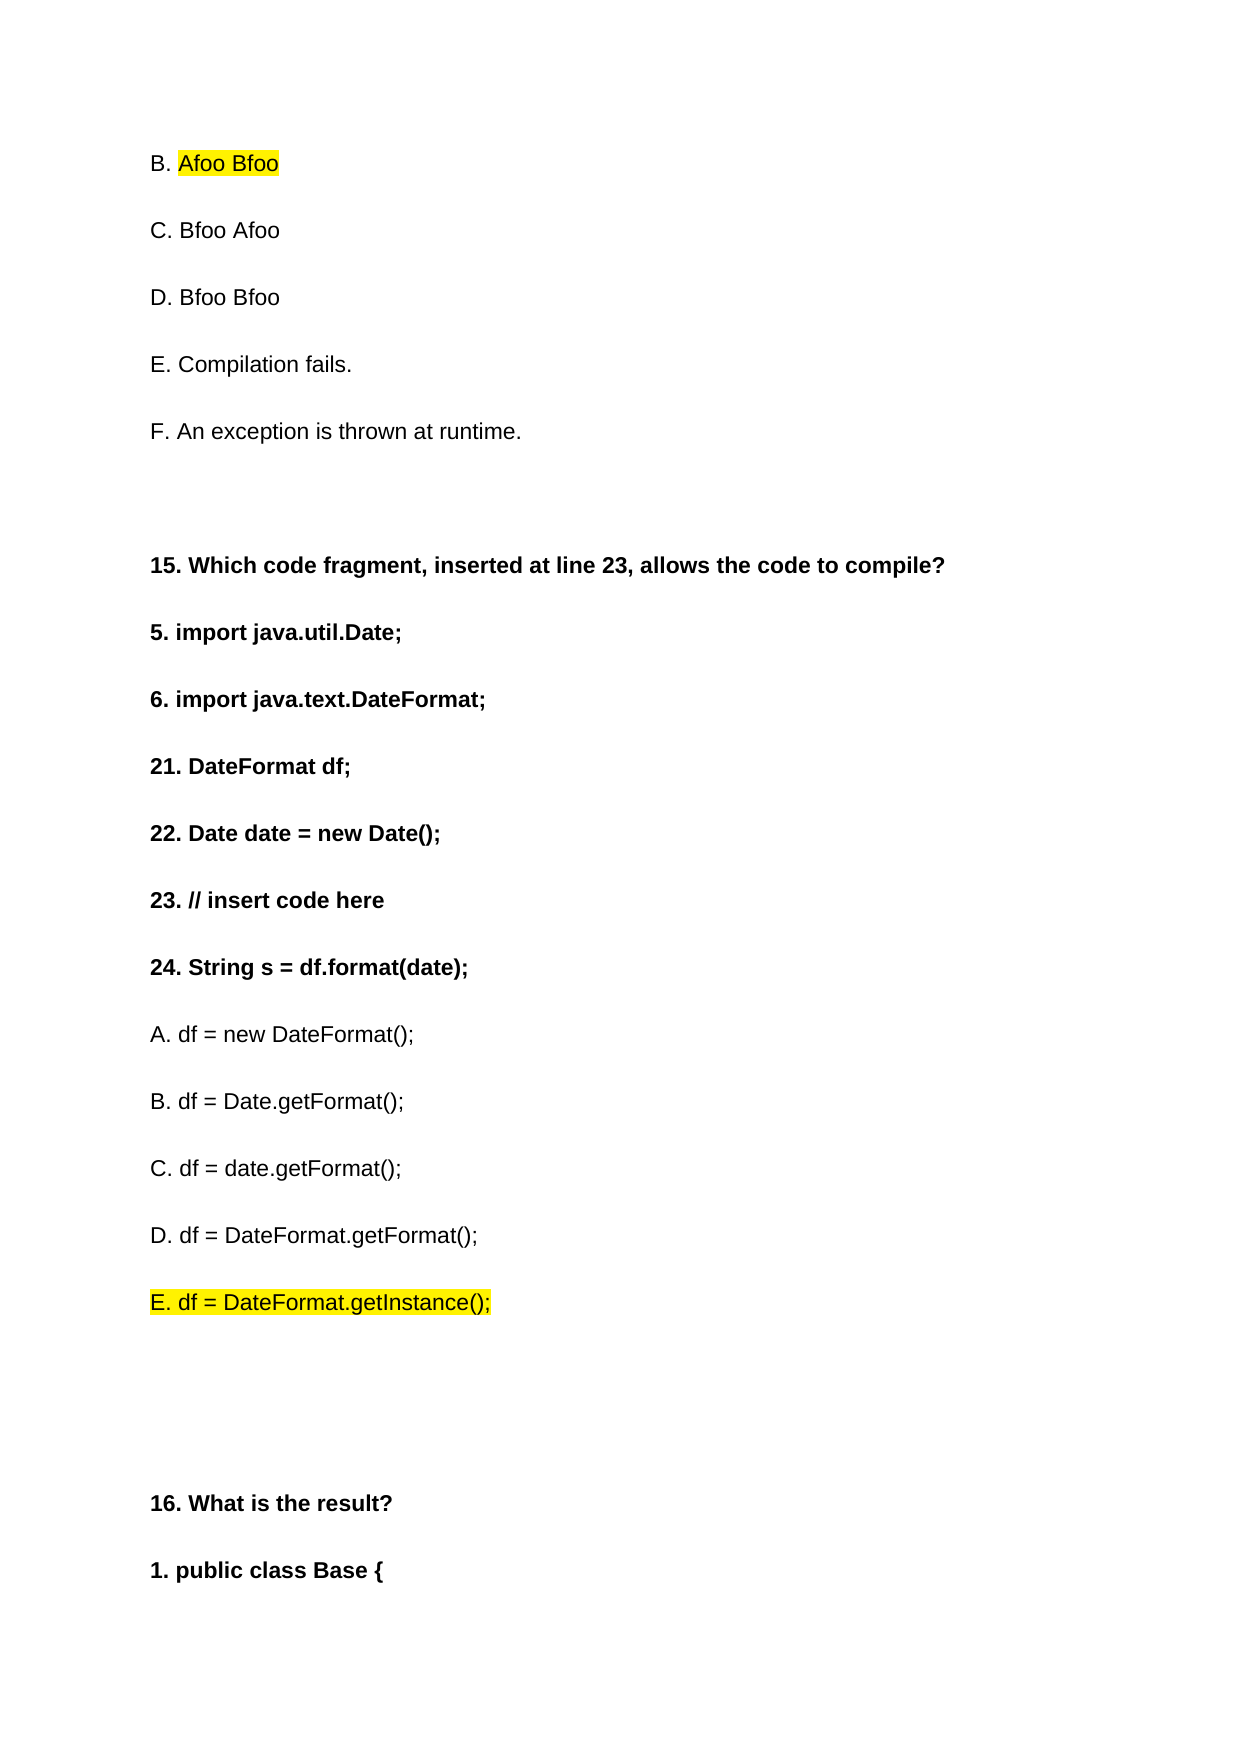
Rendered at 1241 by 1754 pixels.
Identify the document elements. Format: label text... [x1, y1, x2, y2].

text B. Afoo Bfoo [150, 150, 1090, 176]
text D. df = DateFormat.getFormat(); [150, 1222, 1090, 1248]
text 24. String s = df.format(date); [150, 954, 1090, 980]
text E. Compilation fails. [150, 351, 1090, 377]
text 6. import java.text.DateFormat; [150, 686, 1090, 712]
text B. df = Date.getFormat(); [150, 1088, 1090, 1114]
text 1. public class Base { [150, 1557, 1090, 1583]
text 23. // insert code here [150, 887, 1090, 913]
text D. Bfoo Bfoo [150, 284, 1090, 310]
text A. df = new DateFormat(); [150, 1021, 1090, 1047]
text C. df = date.getFormat(); [150, 1155, 1090, 1181]
text F. An exception is thrown at runtime. [150, 418, 1090, 444]
text 5. import java.util.Date; [150, 619, 1090, 645]
text 16. What is the result? [150, 1489, 1090, 1516]
text 22. Date date = new Date(); [150, 820, 1090, 846]
text 15. Which code fragment, inserted at line 23, allows the code to compile? [150, 552, 1090, 578]
text C. Bfoo Afoo [150, 217, 1090, 243]
text E. df = DateFormat.getInstance(); [150, 1289, 1090, 1315]
text 21. DateFormat df; [150, 753, 1090, 779]
